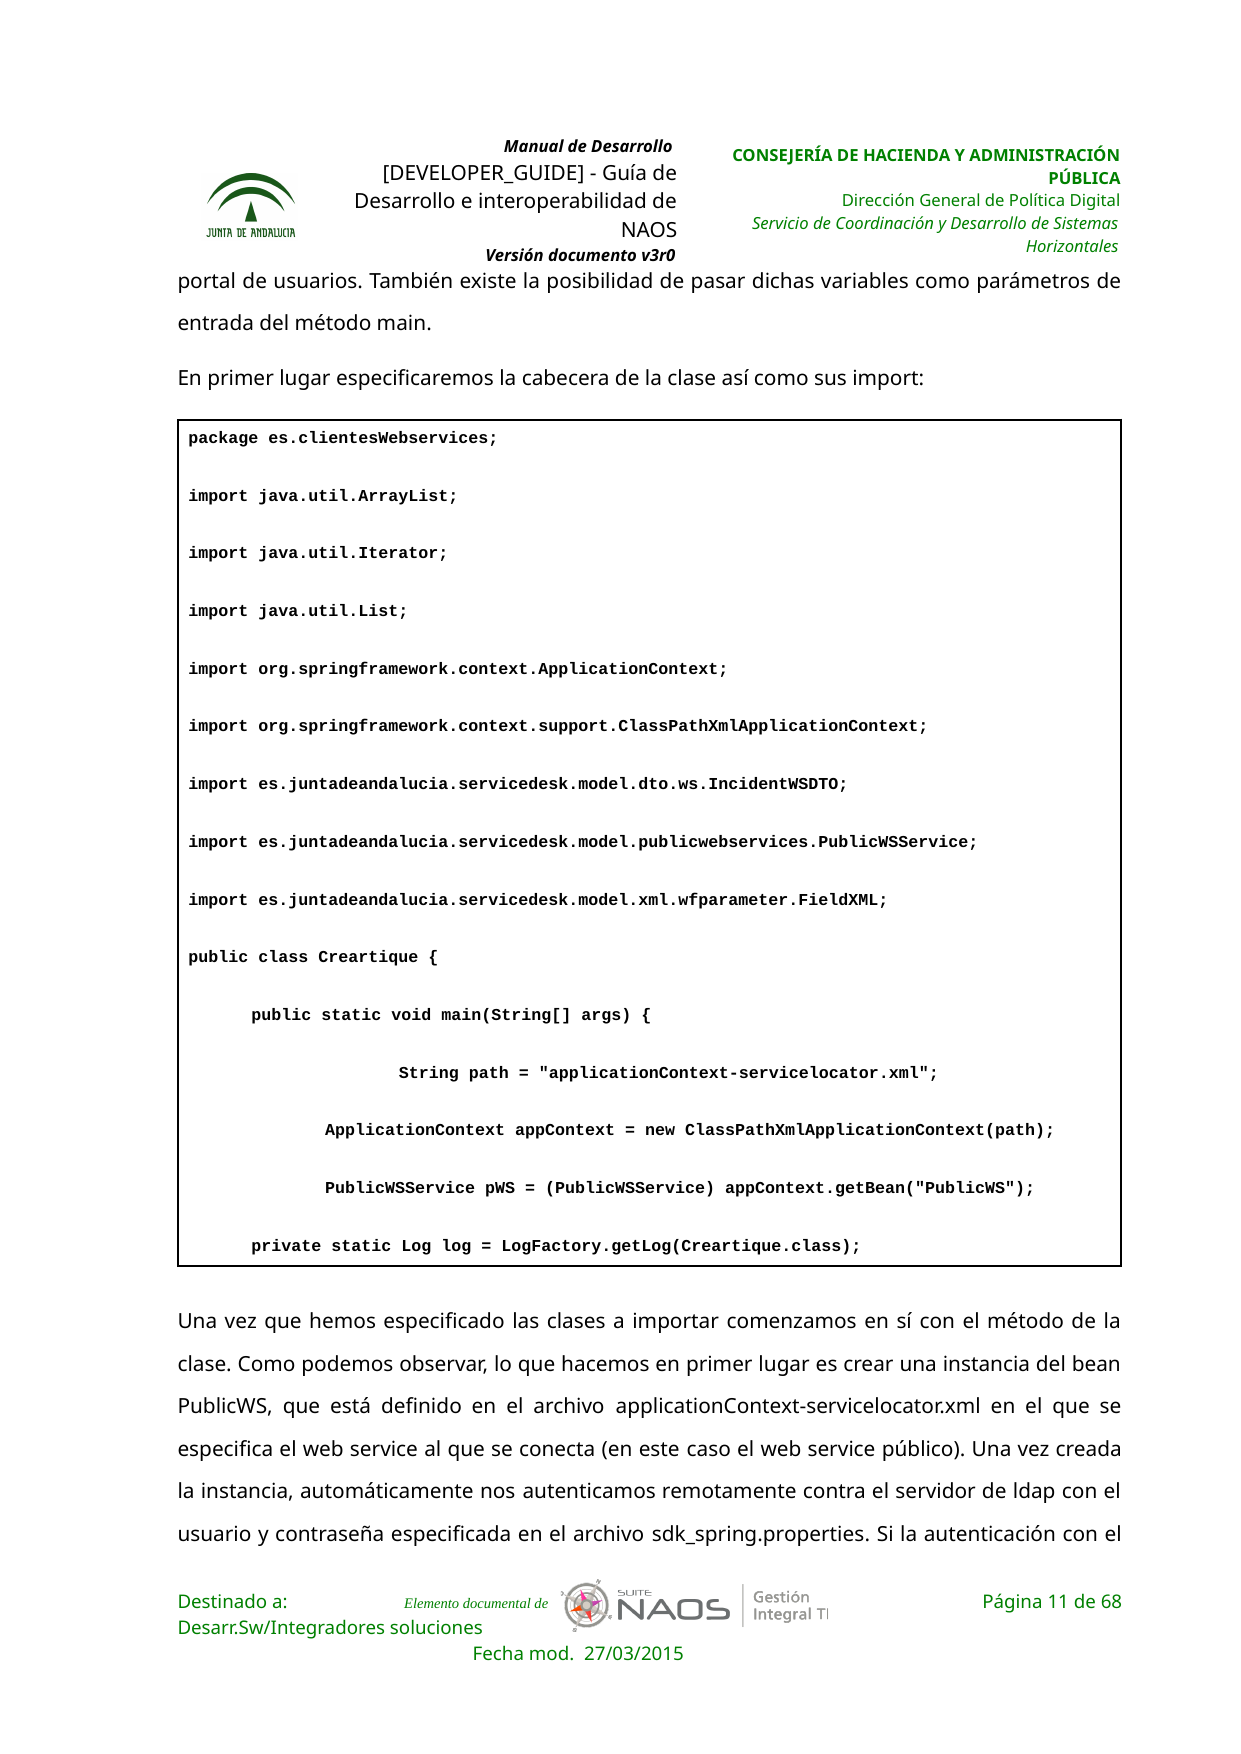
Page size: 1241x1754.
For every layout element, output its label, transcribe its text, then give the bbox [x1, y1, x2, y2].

text package es.clientesWebservices; [179, 421, 1120, 448]
text En primer lugar especificaremos la cabecera de la clase así como sus import: [177, 363, 1122, 392]
text import java.util.List; [179, 592, 1120, 621]
text public static void main(String[] args) { [179, 996, 1120, 1025]
text public class Creartique { [179, 938, 1120, 968]
text private static Log log = LogFactory.getLog(Creartique.class); [179, 1226, 1120, 1265]
text String path = "applicationContext-servicelocator.xml"; [179, 1053, 1120, 1083]
text import java.util.ArrayList; [179, 476, 1120, 506]
text Una vez que hemos especificado las clases a importar comenzamos en sí con el método de la clase. Como podemos observar, lo que hacemos en primer lugar es crear una instancia del bean PublicWS, que está definido en el archivo applicationContext-servicelocator.xml en el que se especifica el web service al que se conecta (en este caso el web service público). Una vez creada la instancia, automáticamente nos autenticamos remotamente contra el servidor de ldap con el usuario y contraseña especificada en el archivo sdk_spring.properties. Si la autenticación con el [177, 1306, 1122, 1547]
text import org.springframework.context.ApplicationContext; [179, 649, 1120, 679]
picture [201, 173, 298, 241]
text import es.juntadeandalucia.servicedesk.model.xml.wfparameter.FieldXML; [179, 880, 1120, 910]
text import es.juntadeandalucia.servicedesk.model.publicwebservices.PublicWSService; [179, 822, 1120, 852]
text import java.util.Iterator; [179, 534, 1120, 564]
text import org.springframework.context.support.ClassPathXmlApplicationContext; [179, 707, 1120, 737]
text PublicWSService pWS = (PublicWSService) appContext.getBean("PublicWS"); [179, 1169, 1120, 1198]
text portal de usuarios. También existe la posibilidad de pasar dichas variables como parámetros de entrada del método main. [177, 266, 1122, 337]
picture [560, 1579, 829, 1632]
text ApplicationContext appContext = new ClassPathXmlApplicationContext(path); [179, 1111, 1120, 1141]
text import es.juntadeandalucia.servicedesk.model.dto.ws.IncidentWSDTO; [179, 765, 1120, 794]
